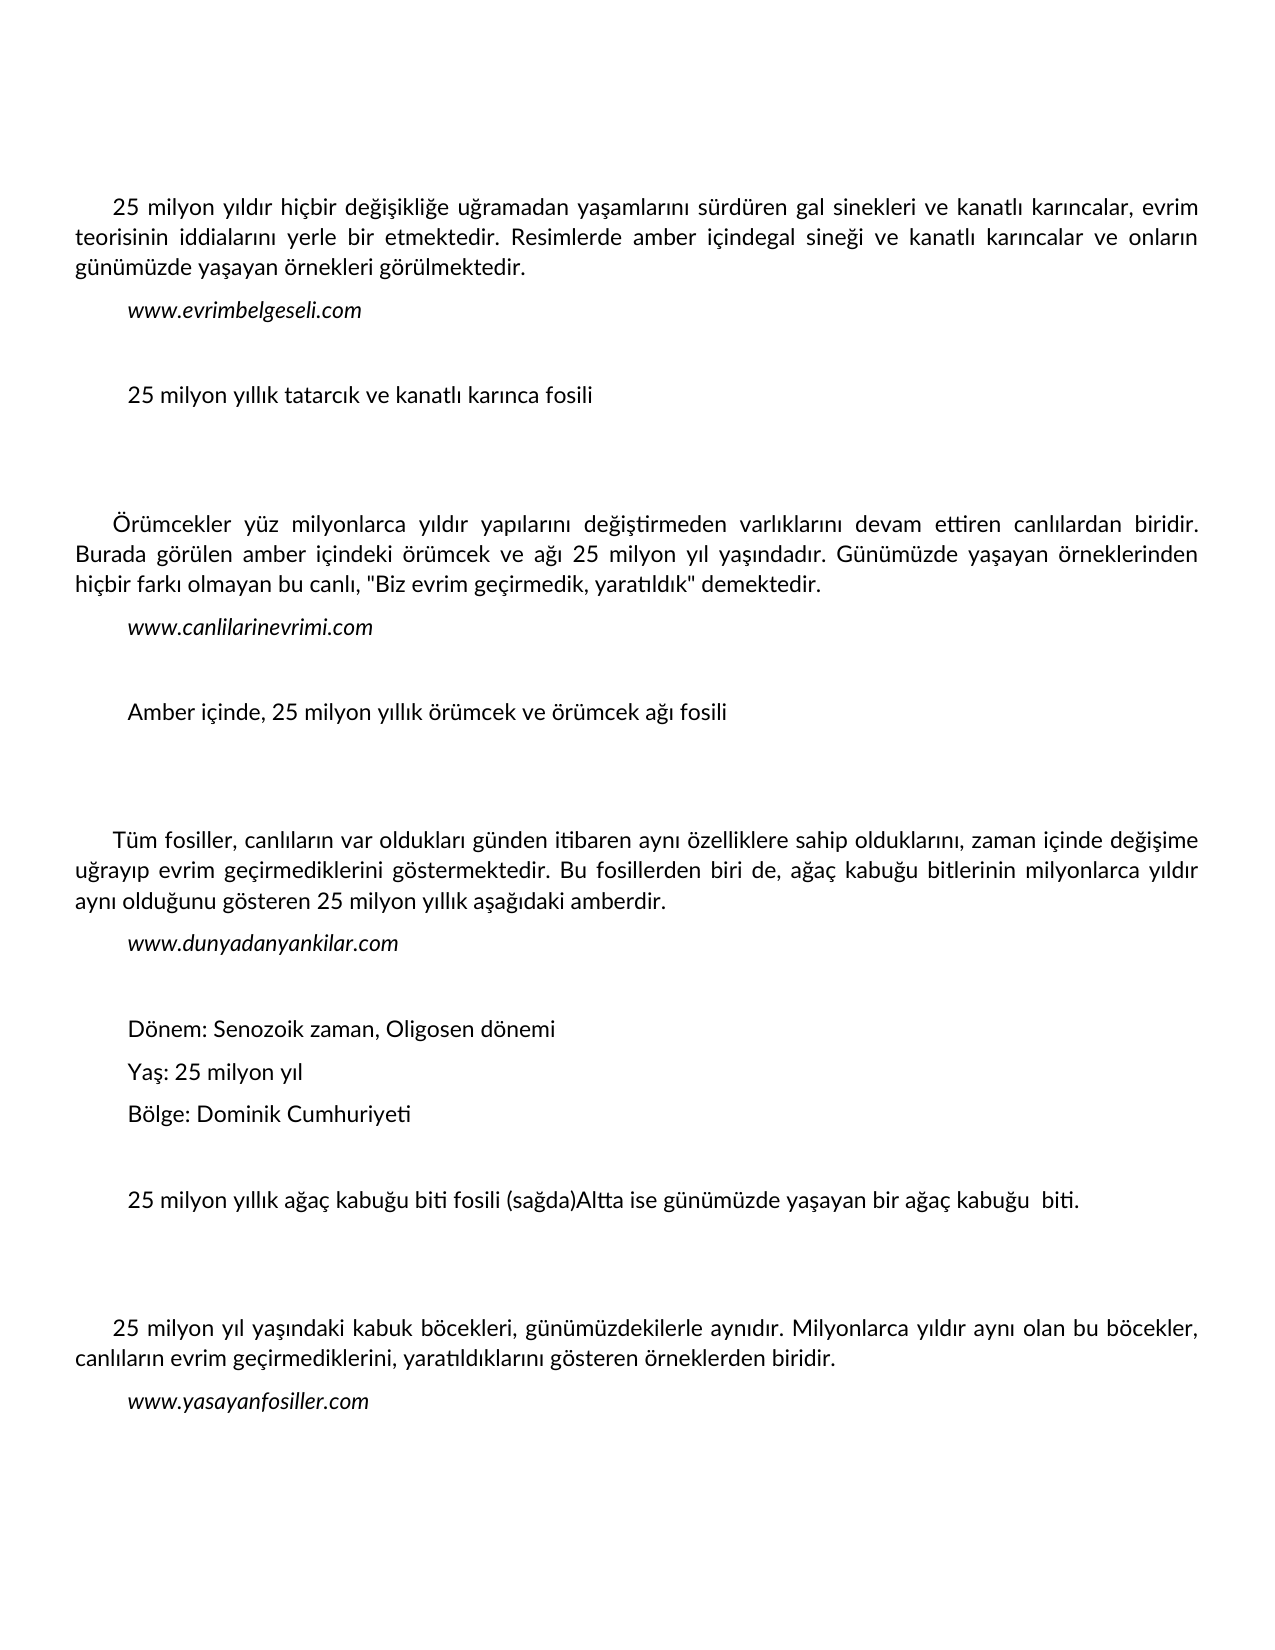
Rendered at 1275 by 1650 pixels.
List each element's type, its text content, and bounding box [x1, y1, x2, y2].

text www.canlilarinevrimi.com [127, 612, 1177, 640]
text Örümcekler yüz milyonlarca yıldır yapılarını değiştirmeden varlıklarını devam ettiren canlılardan biridir. Burada görülen amber içindeki örümcek ve ağı 25 milyon yıl yaşındadır. Günümüzde yaşayan örneklerinden hiçbir farkı olmayan bu canlı, "Biz evrim geçirmedik, yaratıldık" demektedir. [75, 509, 1200, 597]
text Dönem: Senozoik zaman, Oligosen dönemi [127, 1014, 1177, 1042]
text Yaş: 25 milyon yıl [127, 1057, 1177, 1085]
text 25 milyon yıl yaşındaki kabuk böcekleri, günümüzdekilerle aynıdır. Milyonlarca yıldır aynı olan bu böcekler, canlıların evrim geçirmediklerini, yaratıldıklarını gösteren örneklerden biridir. [75, 1313, 1200, 1371]
text Amber içinde, 25 milyon yıllık örümcek ve örümcek ağı fosili [127, 698, 1177, 725]
text www.dunyadanyankilar.com [127, 929, 1177, 957]
text Bölge: Dominik Cumhuriyeti [127, 1100, 1177, 1127]
text www.yasayanfosiller.com [127, 1386, 1177, 1414]
text 25 milyon yıldır hiçbir değişikliğe uğramadan yaşamlarını sürdüren gal sinekleri ve kanatlı karıncalar, evrim teorisinin iddialarını yerle bir etmektedir. Resimlerde amber içindegal sineği ve kanatlı karıncalar ve onların günümüzde yaşayan örnekleri görülmektedir. [75, 193, 1200, 281]
text 25 milyon yıllık ağaç kabuğu biti fosili (sağda)Altta ise günümüzde yaşayan bir ağaç kabuğu biti. [127, 1185, 1177, 1213]
text 25 milyon yıllık tatarcık ve kanatlı karınca fosili [127, 381, 1177, 409]
text www.evrimbelgeseli.com [127, 296, 1177, 323]
text Tüm fosiller, canlıların var oldukları günden itibaren aynı özelliklere sahip olduklarını, zaman içinde değişime uğrayıp evrim geçirmediklerini göstermektedir. Bu fosillerden biri de, ağaç kabuğu bitlerinin milyonlarca yıldır aynı olduğunu gösteren 25 milyon yıllık aşağıdaki amberdir. [75, 826, 1200, 914]
